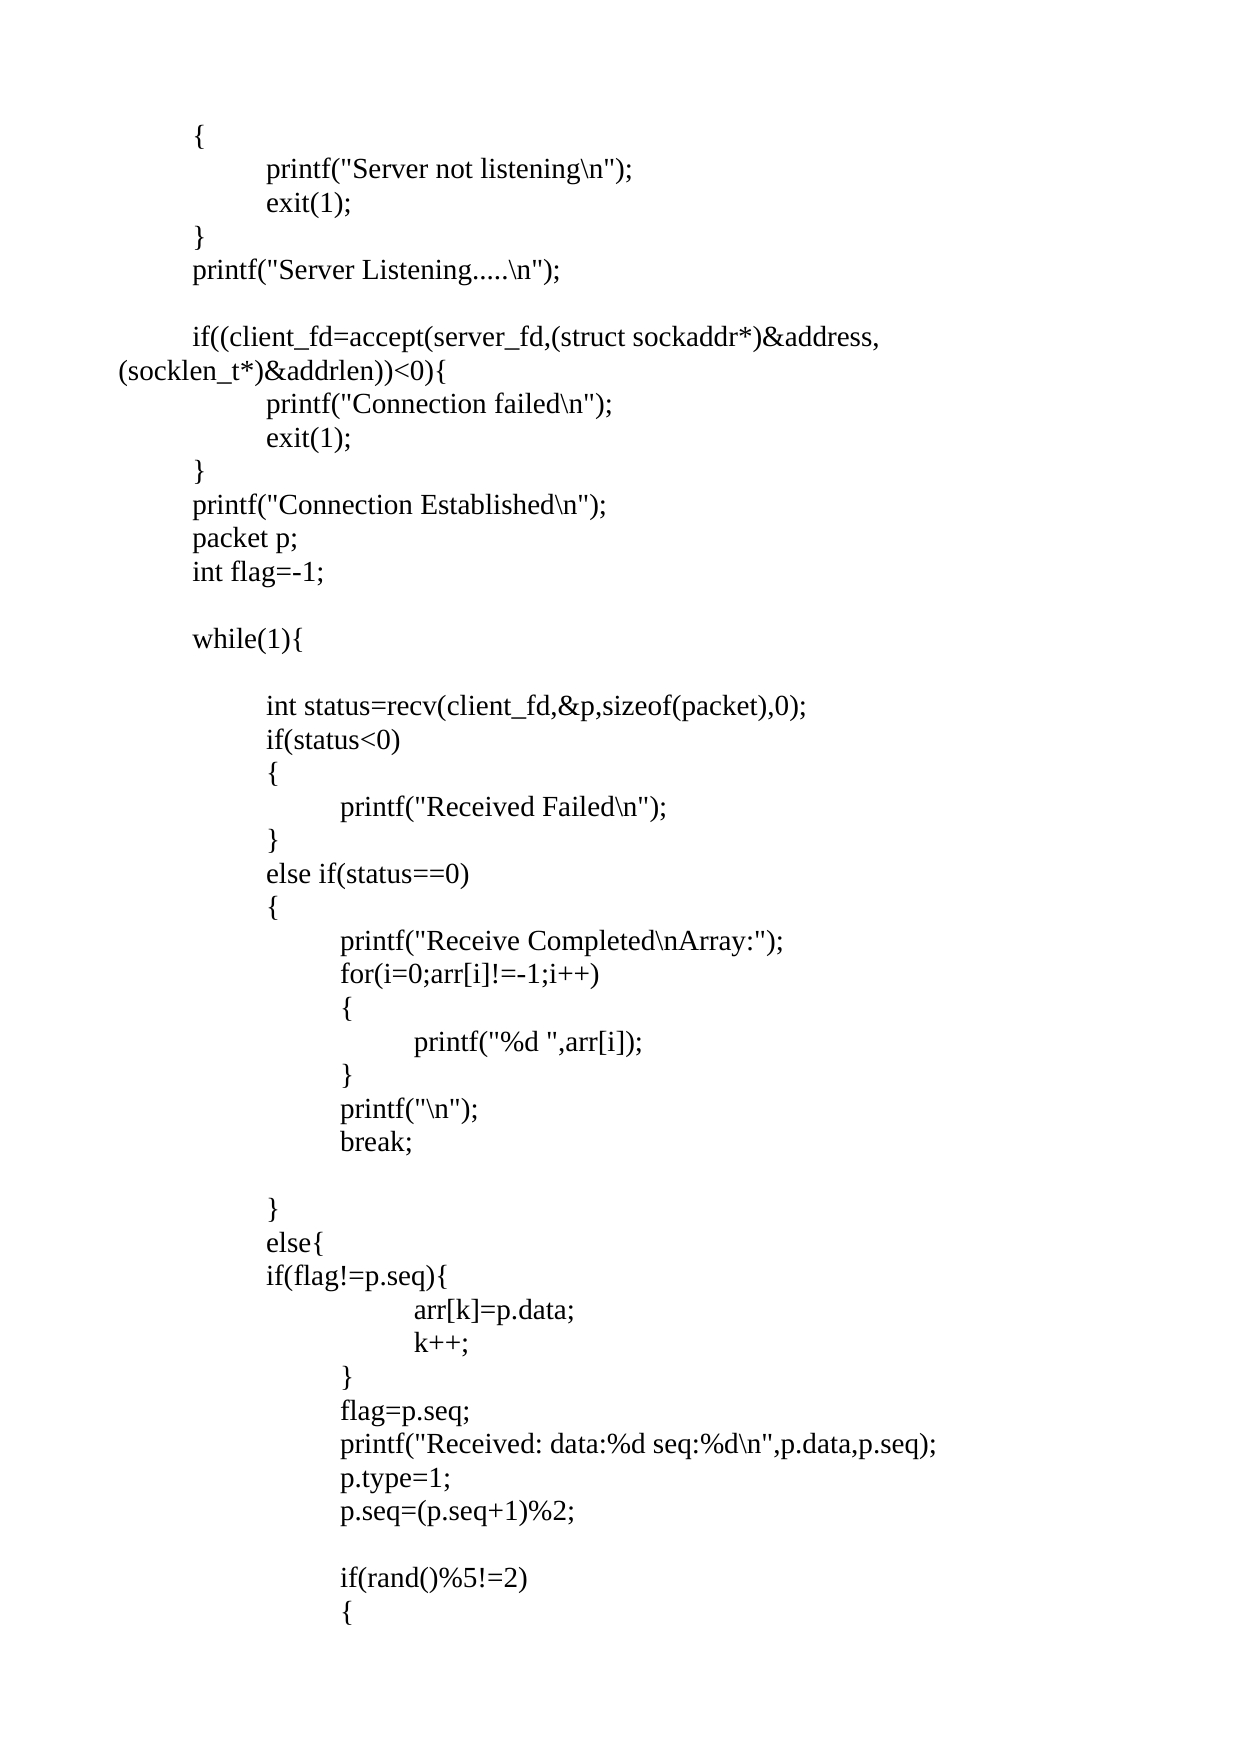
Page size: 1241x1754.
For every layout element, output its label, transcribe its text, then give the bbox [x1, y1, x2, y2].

text } [118, 219, 1122, 252]
text flag=p.seq; [118, 1393, 1122, 1426]
text } [118, 1359, 1122, 1393]
text printf("\n"); [118, 1091, 1122, 1124]
text int flag=-1; [118, 554, 1122, 588]
text break; [118, 1124, 1122, 1158]
text p.seq=(p.seq+1)%2; [118, 1493, 1122, 1527]
text if(status<0) [118, 722, 1122, 755]
text { [118, 118, 1122, 152]
text if(flag!=p.seq){ [118, 1258, 1122, 1292]
text if(rand()%5!=2) [118, 1560, 1122, 1594]
text packet p; [118, 521, 1122, 554]
text { [118, 1594, 1122, 1627]
text if((client_fd=accept(server_fd,(struct sockaddr*)&address,(socklen_t*)&addrlen))<0){ [118, 319, 1122, 386]
text arr[k]=p.data; [118, 1292, 1122, 1326]
text printf("Connection failed\n"); [118, 386, 1122, 420]
text printf("Server not listening\n"); [118, 152, 1122, 185]
text exit(1); [118, 420, 1122, 453]
text for(i=0;arr[i]!=-1;i++) [118, 957, 1122, 990]
text printf("Received Failed\n"); [118, 789, 1122, 822]
text { [118, 755, 1122, 789]
text int status=recv(client_fd,&p,sizeof(packet),0); [118, 688, 1122, 722]
text k++; [118, 1326, 1122, 1359]
text else{ [118, 1225, 1122, 1258]
text } [118, 1057, 1122, 1091]
text p.type=1; [118, 1460, 1122, 1493]
text printf("Receive Completed\nArray:"); [118, 923, 1122, 957]
text while(1){ [118, 621, 1122, 655]
text { [118, 889, 1122, 923]
text printf("%d ",arr[i]); [118, 1024, 1122, 1057]
text } [118, 1191, 1122, 1225]
text printf("Server Listening.....\n"); [118, 252, 1122, 286]
text } [118, 822, 1122, 856]
text printf("Received: data:%d seq:%d\n",p.data,p.seq); [118, 1426, 1122, 1460]
text else if(status==0) [118, 856, 1122, 889]
text printf("Connection Established\n"); [118, 487, 1122, 521]
text { [118, 990, 1122, 1024]
text exit(1); [118, 185, 1122, 219]
text } [118, 453, 1122, 487]
